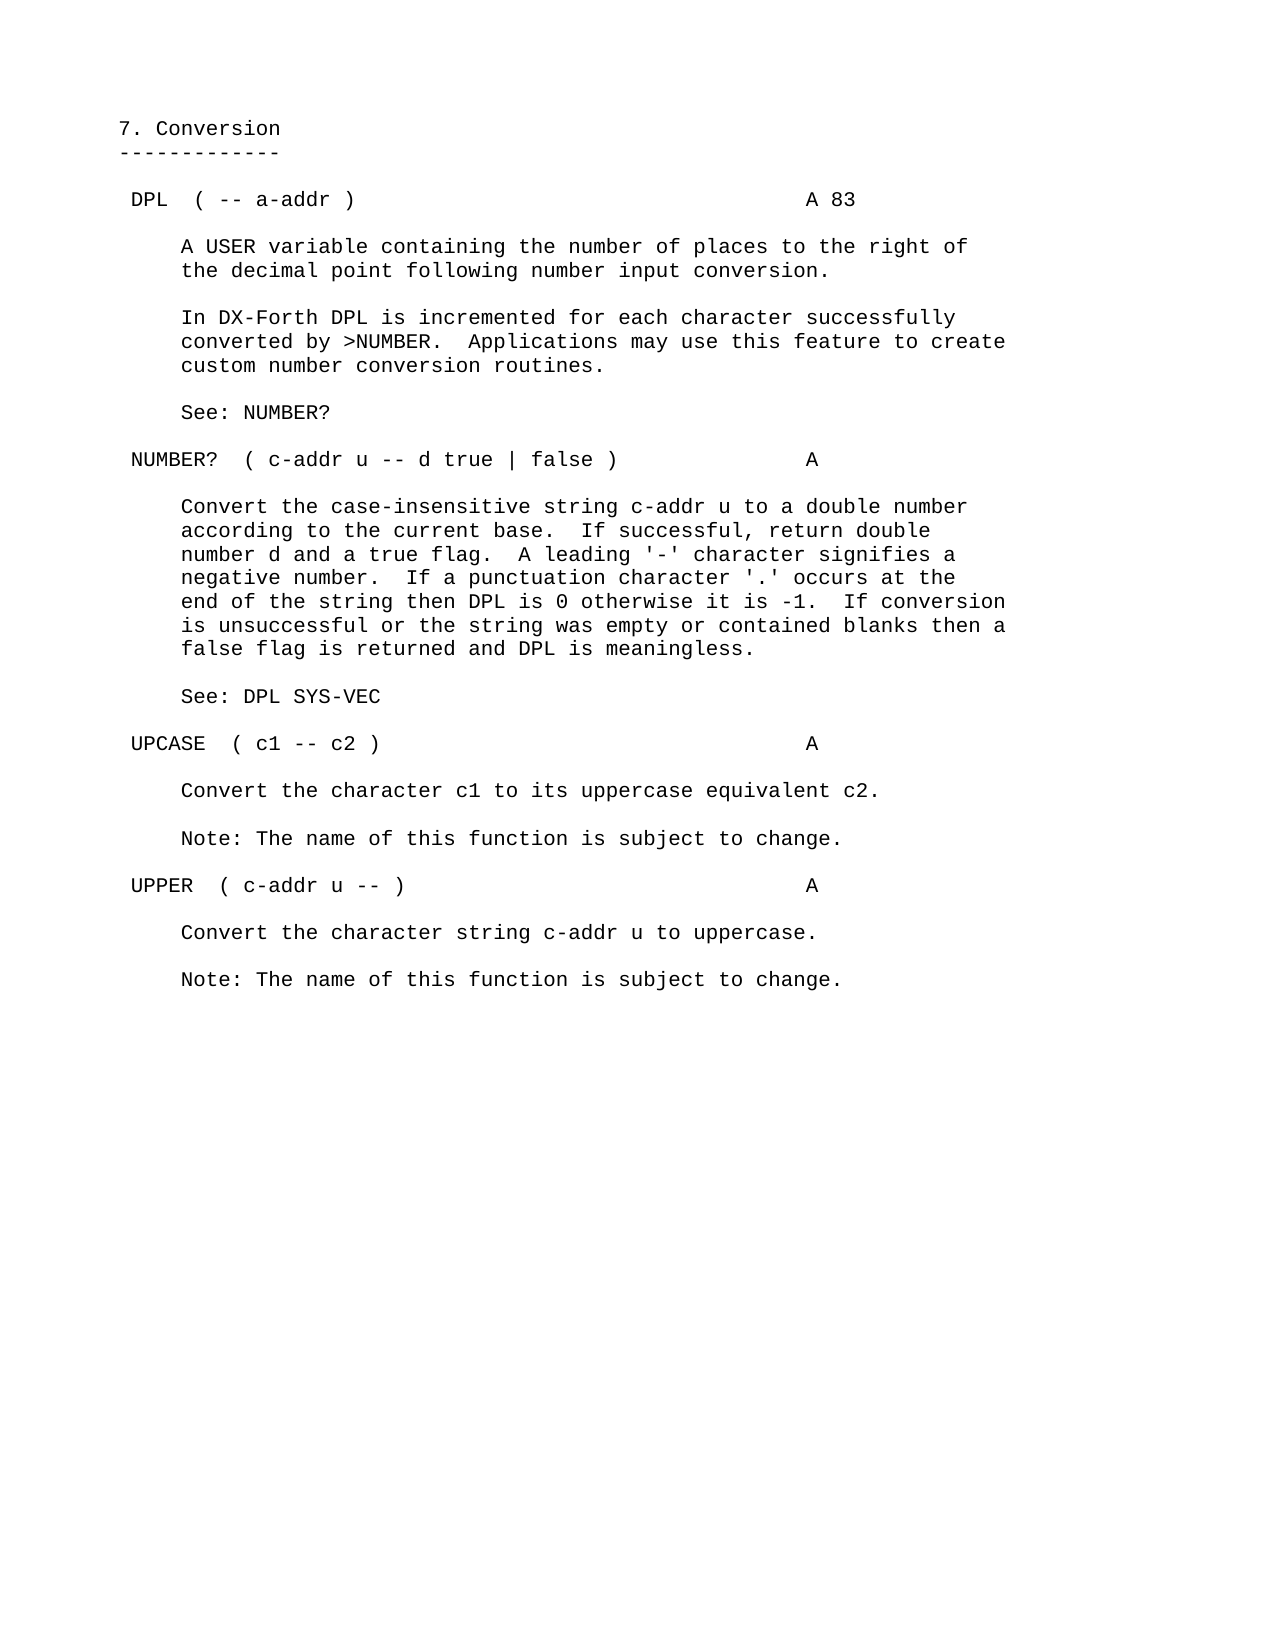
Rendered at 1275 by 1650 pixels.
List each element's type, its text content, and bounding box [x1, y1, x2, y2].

text Convert the character c1 to its uppercase equivalent c2. [118, 780, 1157, 804]
text NUMBER? ( c-addr u -- d true | false ) A [118, 449, 1157, 473]
text Note: The name of this function is subject to change. [118, 969, 1157, 993]
text Note: The name of this function is subject to change. [118, 827, 1157, 851]
text custom number conversion routines. [118, 354, 1157, 378]
text according to the current base. If successful, return double [118, 520, 1157, 544]
text Convert the case-insensitive string c-addr u to a double number [118, 496, 1157, 520]
text end of the string then DPL is 0 otherwise it is -1. If conversion [118, 591, 1157, 615]
text See: DPL SYS-VEC [118, 686, 1157, 709]
text A USER variable containing the number of places to the right of [118, 236, 1157, 260]
text DPL ( -- a-addr ) A 83 [118, 189, 1157, 213]
text the decimal point following number input conversion. [118, 260, 1157, 284]
text 7. Conversion [118, 118, 1157, 142]
text false flag is returned and DPL is meaningless. [118, 638, 1157, 662]
text In DX-Forth DPL is incremented for each character successfully [118, 307, 1157, 331]
text UPCASE ( c1 -- c2 ) A [118, 733, 1157, 757]
text number d and a true flag. A leading '-' character signifies a [118, 544, 1157, 567]
text See: NUMBER? [118, 402, 1157, 426]
text UPPER ( c-addr u -- ) A [118, 875, 1157, 898]
text is unsuccessful or the string was empty or contained blanks then a [118, 615, 1157, 638]
text converted by >NUMBER. Applications may use this feature to create [118, 331, 1157, 354]
text ------------- [118, 142, 1157, 165]
text negative number. If a punctuation character '.' occurs at the [118, 567, 1157, 591]
text Convert the character string c-addr u to uppercase. [118, 922, 1157, 946]
